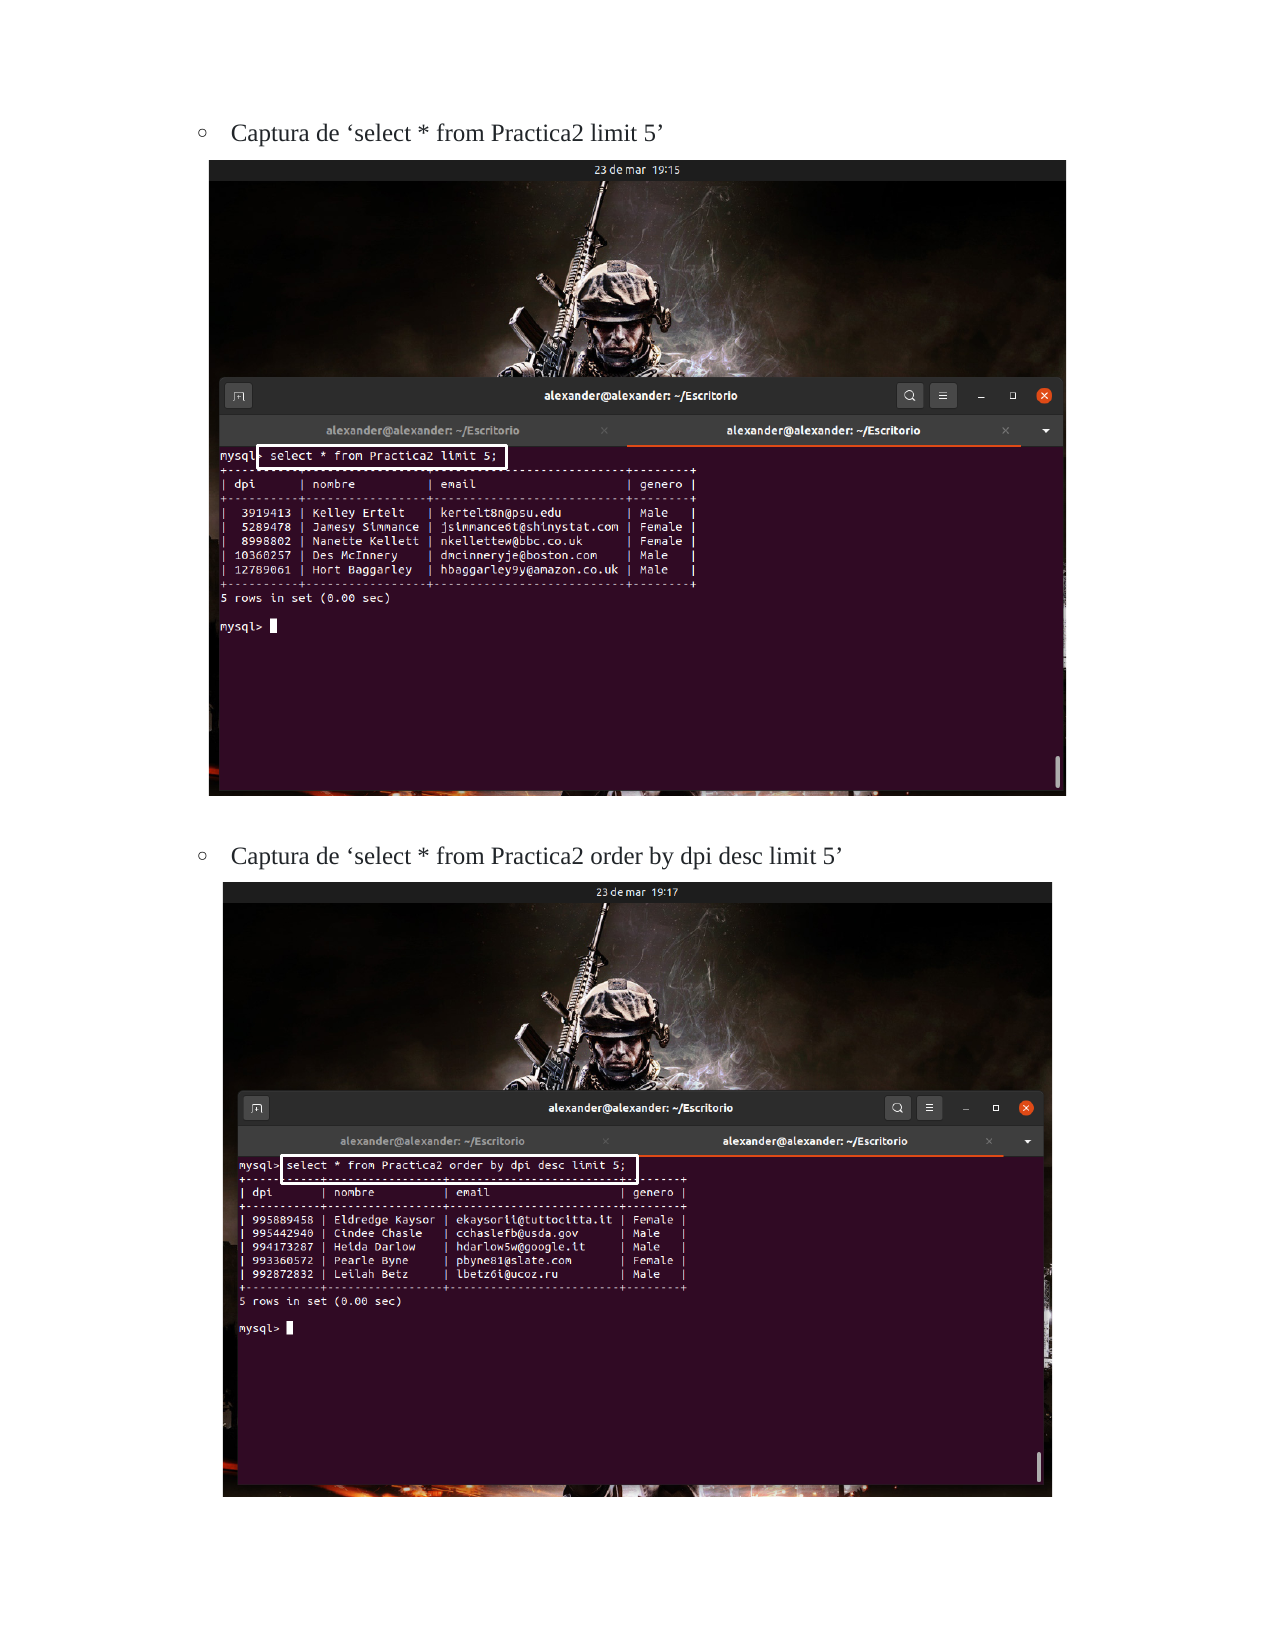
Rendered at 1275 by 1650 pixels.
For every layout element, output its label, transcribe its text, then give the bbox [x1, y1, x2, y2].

picture [208, 160, 1067, 796]
list Captura de ‘select * from Practica2 order by dpi desc limit 5’ [193, 841, 1157, 870]
list Captura de ‘select * from Practica2 limit 5’ [193, 118, 1157, 147]
picture [222, 882, 1053, 1497]
